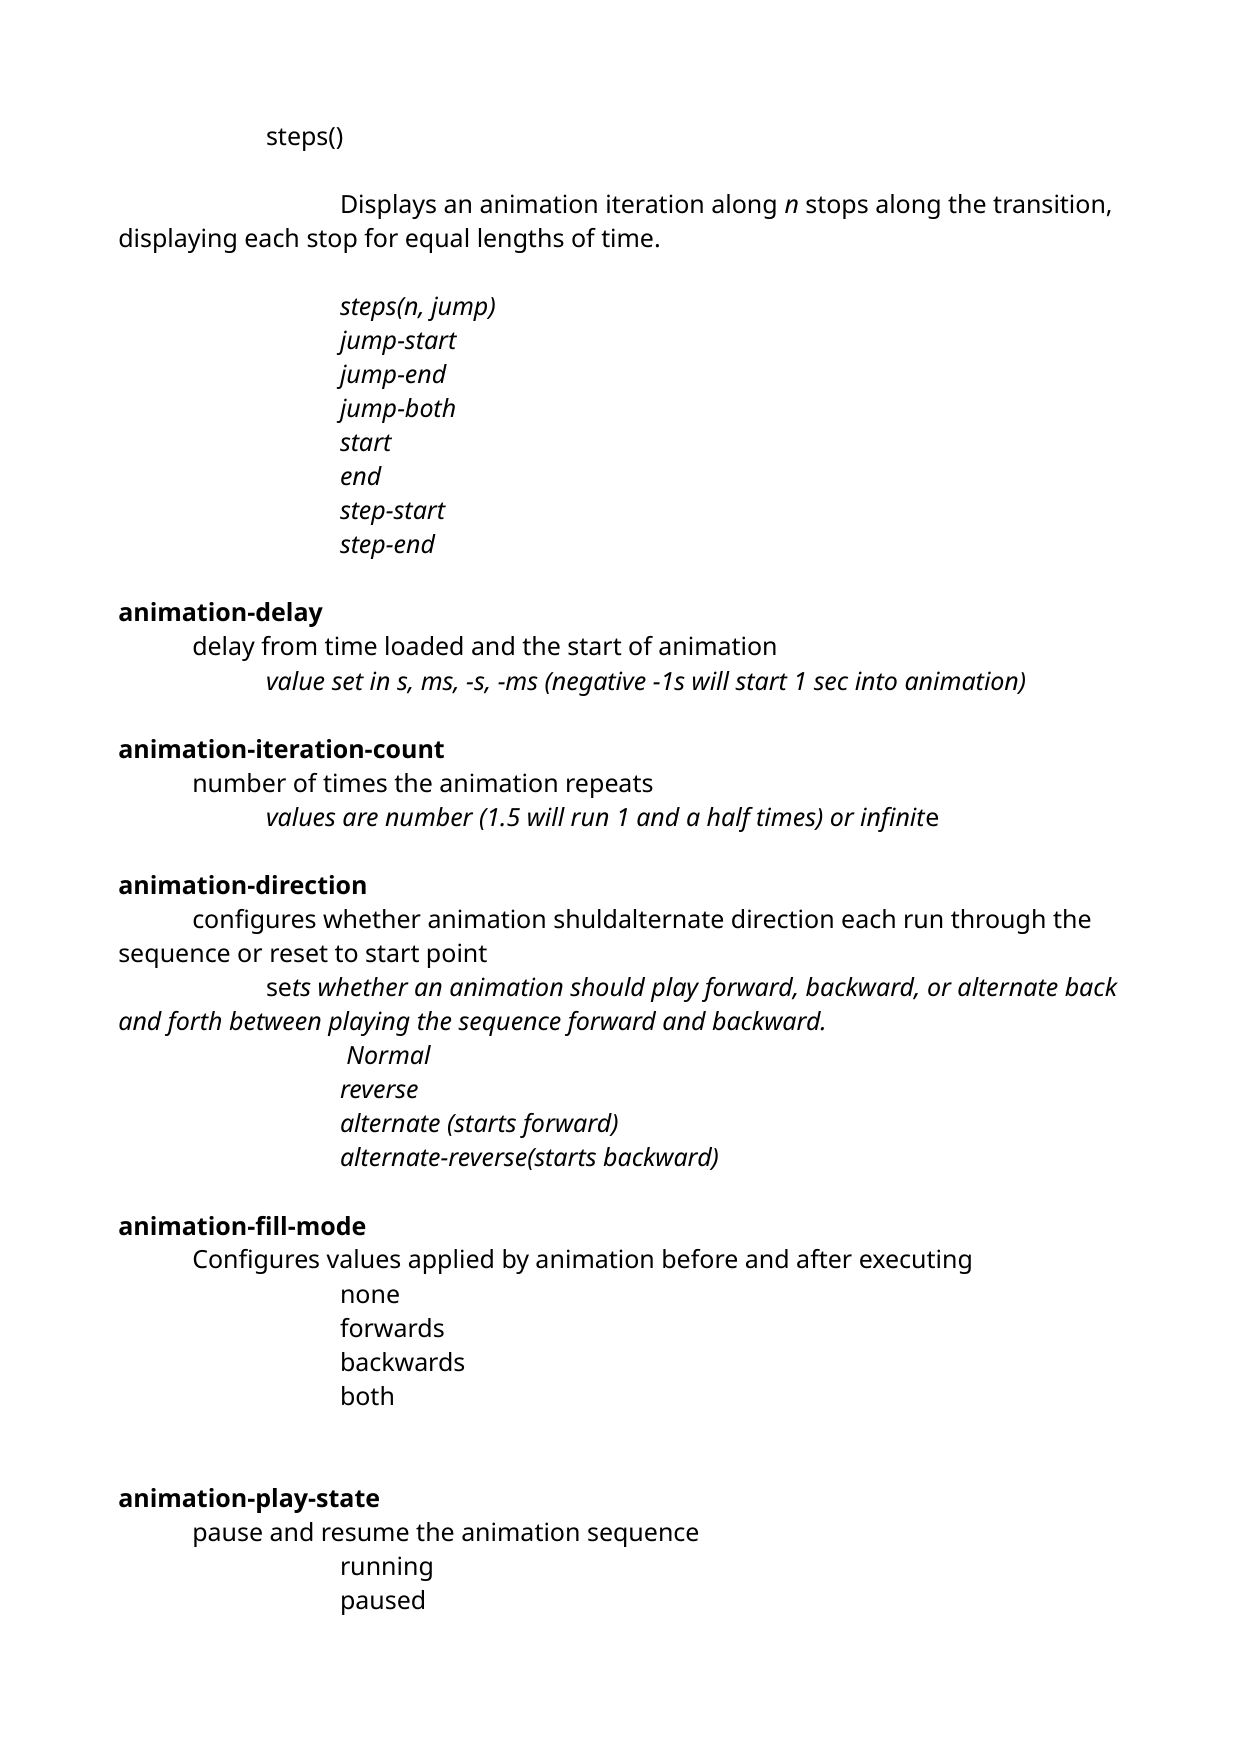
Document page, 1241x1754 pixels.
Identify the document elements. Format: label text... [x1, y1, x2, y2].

text paused [118, 1583, 1122, 1617]
text animation-direction [118, 867, 1122, 902]
text Displays an animation iteration along n stops along the transition, displaying each stop for equal lengths of time. [118, 186, 1122, 254]
text backwards [118, 1344, 1122, 1378]
text step-end [118, 527, 1122, 561]
text start [118, 425, 1122, 459]
text end [118, 459, 1122, 493]
text Normal [118, 1038, 1122, 1072]
text steps(n, jump) [118, 288, 1122, 322]
text none [118, 1276, 1122, 1310]
text values are number (1.5 will run 1 and a half times) or infinite [118, 799, 1122, 833]
text configures whether animation shuldalternate direction each run through the sequence or reset to start point [118, 902, 1122, 970]
text animation-fill-mode [118, 1208, 1122, 1242]
text running [118, 1549, 1122, 1583]
text jump-both [118, 391, 1122, 425]
text alternate-reverse(starts backward) [118, 1140, 1122, 1174]
text step-start [118, 493, 1122, 527]
text Configures values applied by animation before and after executing [118, 1242, 1122, 1276]
text sets whether an animation should play forward, backward, or alternate back and forth between playing the sequence forward and backward. [118, 970, 1122, 1038]
text both [118, 1378, 1122, 1412]
text animation-play-state [118, 1481, 1122, 1515]
text number of times the animation repeats [118, 765, 1122, 799]
text jump-start [118, 322, 1122, 357]
text animation-delay [118, 595, 1122, 629]
text jump-end [118, 357, 1122, 391]
text steps() [118, 118, 1122, 152]
text animation-iteration-count [118, 731, 1122, 765]
text pause and resume the animation sequence [118, 1515, 1122, 1549]
text reverse [118, 1072, 1122, 1106]
text alternate (starts forward) [118, 1106, 1122, 1140]
text value set in s, ms, -s, -ms (negative -1s will start 1 sec into animation) [118, 663, 1122, 697]
text delay from time loaded and the start of animation [118, 629, 1122, 663]
text forwards [118, 1310, 1122, 1344]
